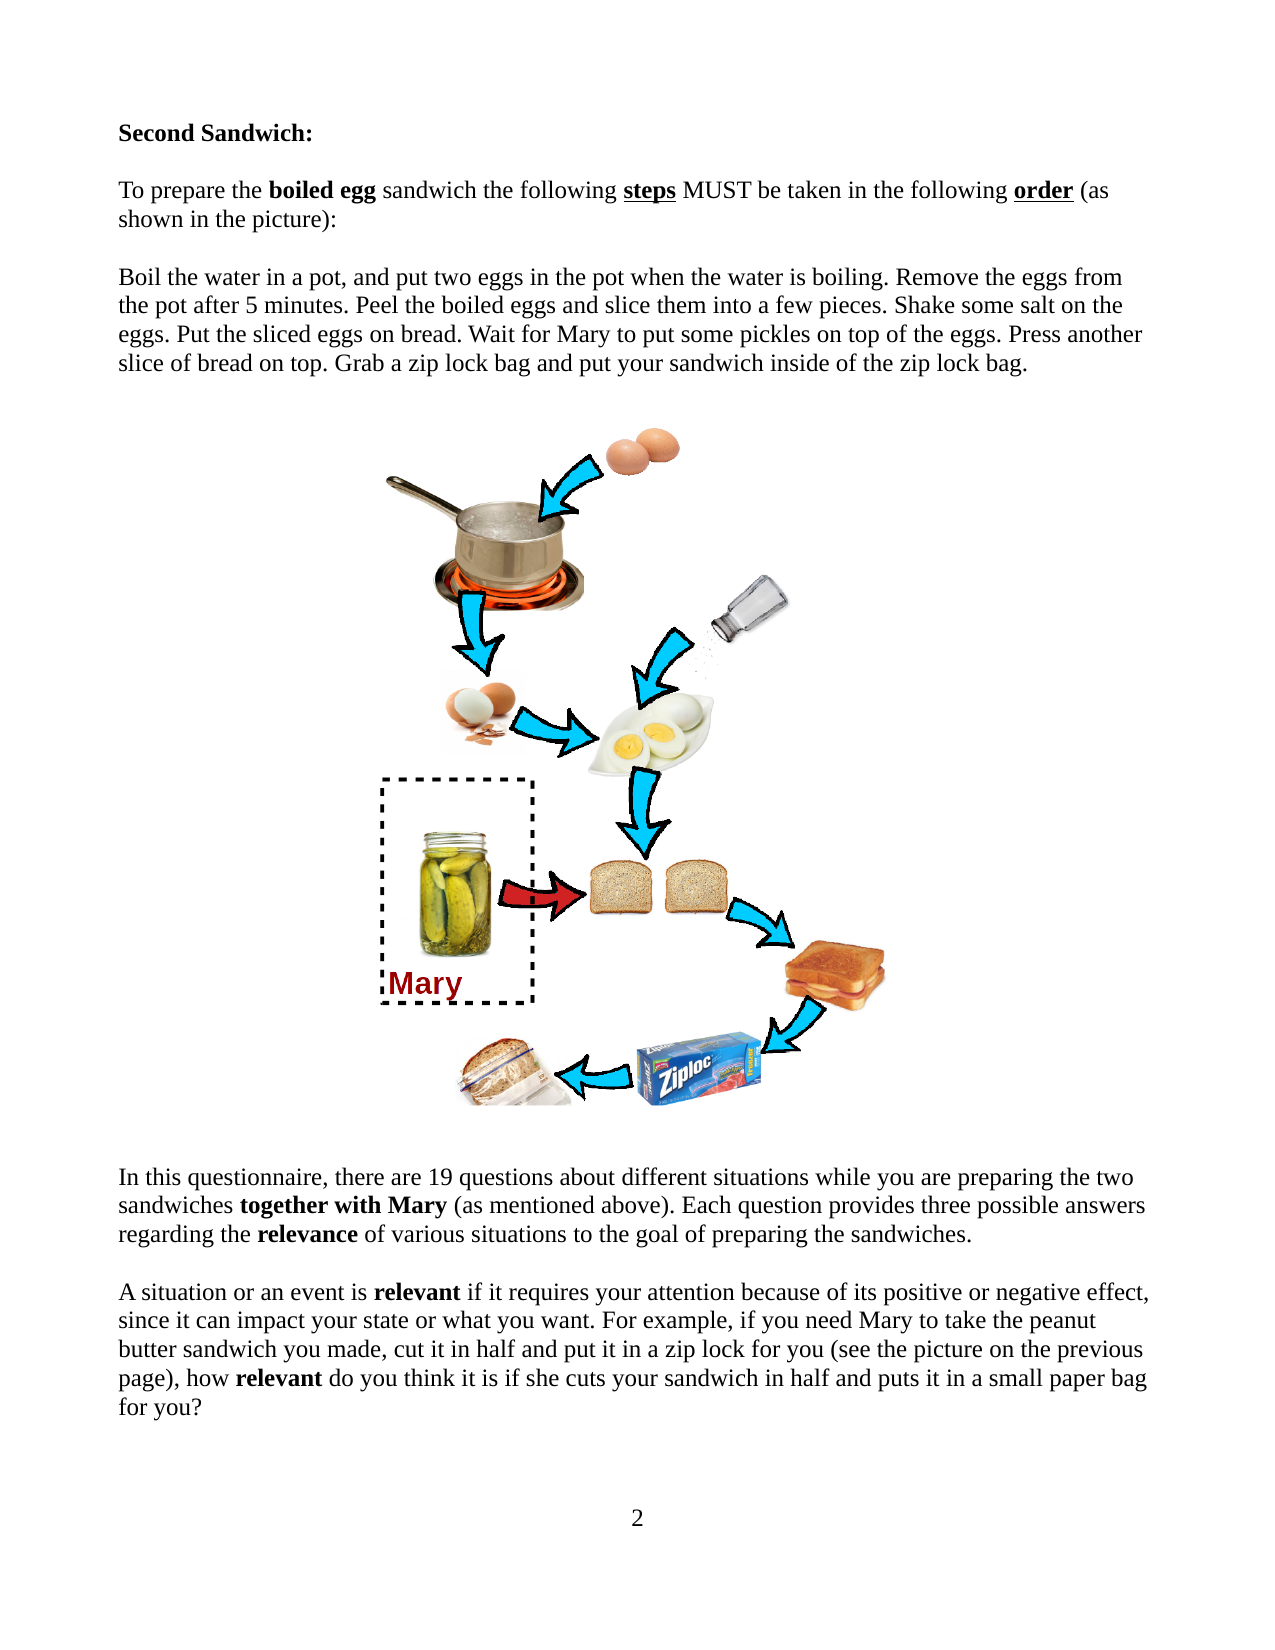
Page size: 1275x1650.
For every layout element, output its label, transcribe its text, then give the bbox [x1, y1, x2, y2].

text To prepare the boiled egg sandwich the following steps MUST be taken in the following order (as shown in the picture): [118, 176, 1157, 233]
text Second Sandwich: [118, 118, 1157, 147]
picture [372, 418, 925, 1133]
text A situation or an event is relevant if it requires your attention because of its positive or negative effect, since it can impact your state or what you want. For example, if you need Mary to take the peanut butter sandwich you made, cut it in half and put it in a zip lock for you (see the picture on the previous page), how relevant do you think it is if she cuts your sandwich in half and puts it in a small paper bag for you? [118, 1277, 1157, 1420]
text Boil the water in a pot, and put two eggs in the pot when the water is boiling. Remove the eggs from the pot after 5 minutes. Peel the boiled eggs and slice them into a few pieces. Shake some salt on the eggs. Put the sliced eggs on bread. Wait for Mary to put some pickles on top of the eggs. Press another slice of bread on top. Grab a zip lock bag and put your sandwich inside of the zip lock bag. [118, 262, 1157, 377]
text In this questionnaire, there are 19 questions about different situations while you are preparing the two sandwiches together with Mary (as mentioned above). Each question provides three possible answers regarding the relevance of various situations to the goal of preparing the sandwiches. [118, 1162, 1157, 1248]
